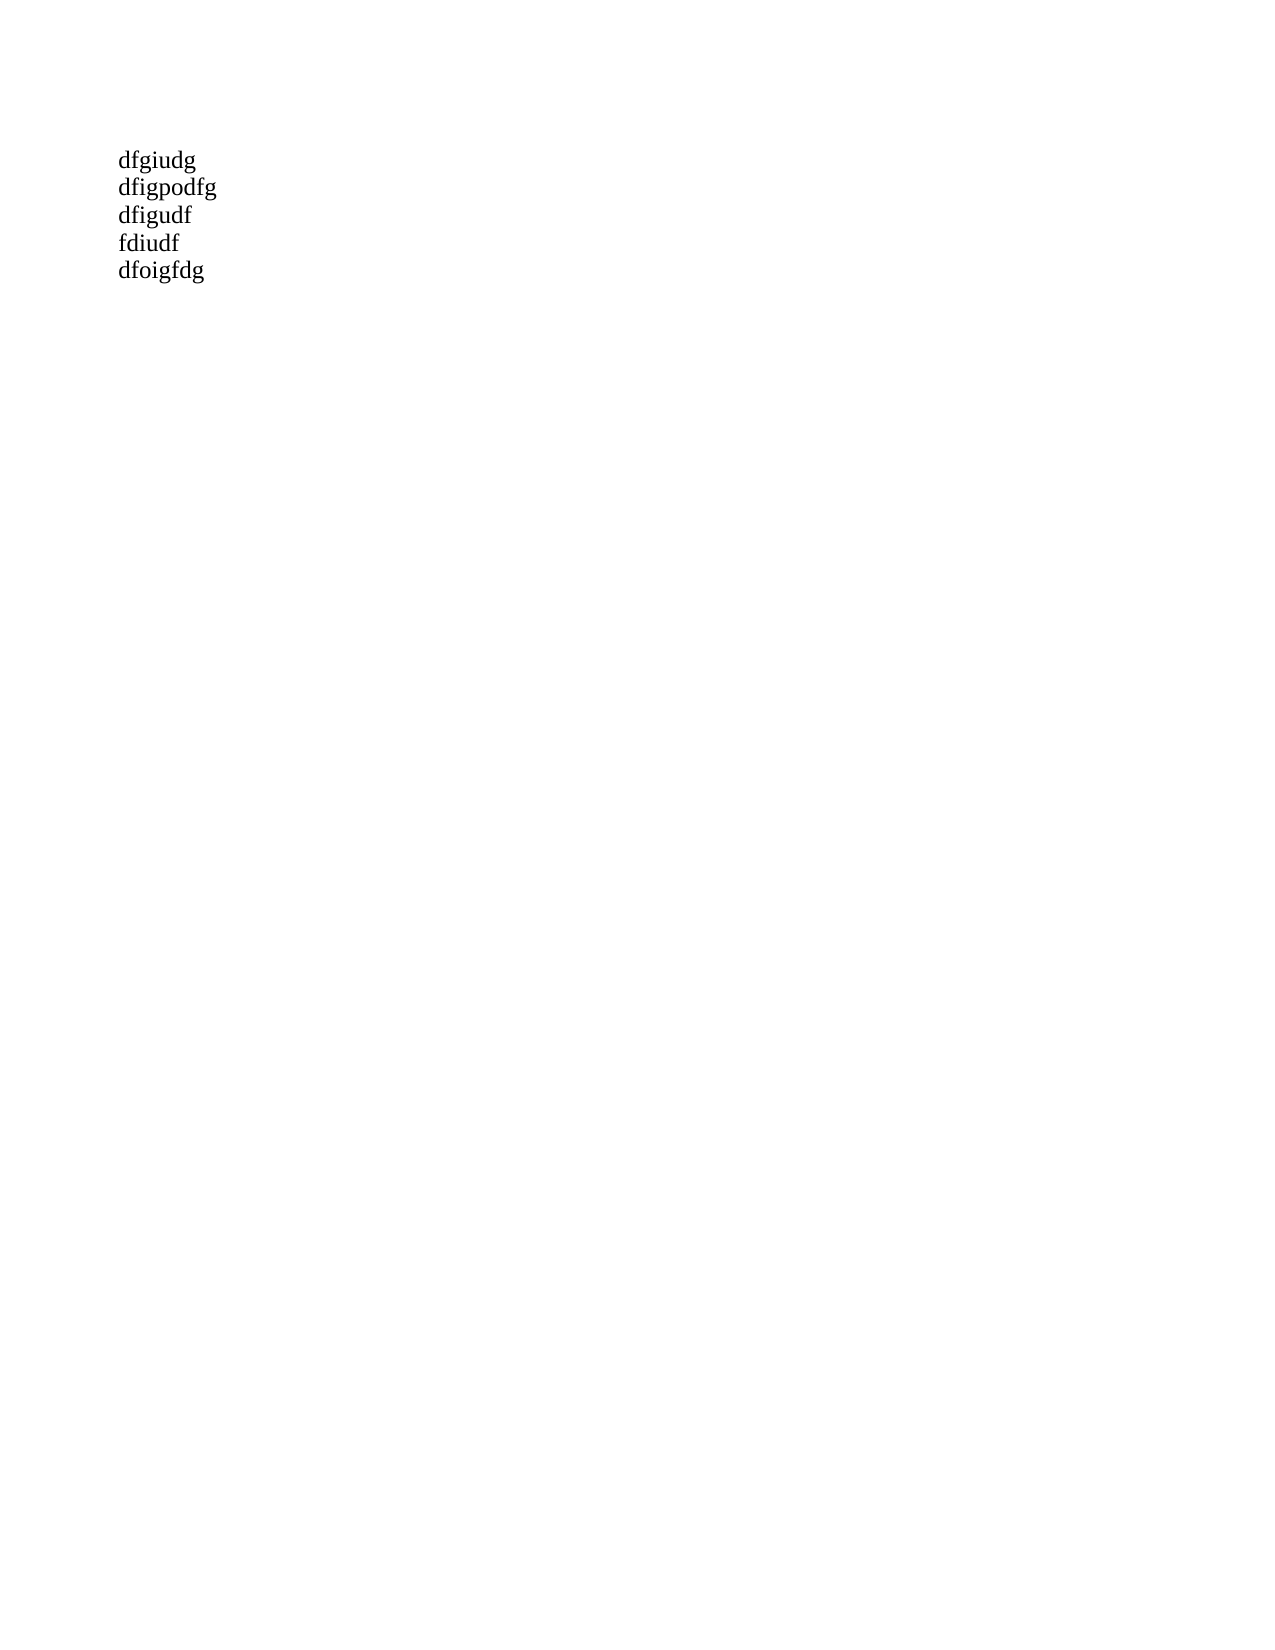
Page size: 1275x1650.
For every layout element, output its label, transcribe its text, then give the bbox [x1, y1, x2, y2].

subtitle dfgiudg [118, 146, 1157, 173]
subtitle dfigudf [118, 201, 1157, 229]
subtitle fdiudf [118, 229, 1157, 257]
subtitle dfigpodfg [118, 173, 1157, 201]
subtitle dfoigfdg [118, 257, 1157, 284]
